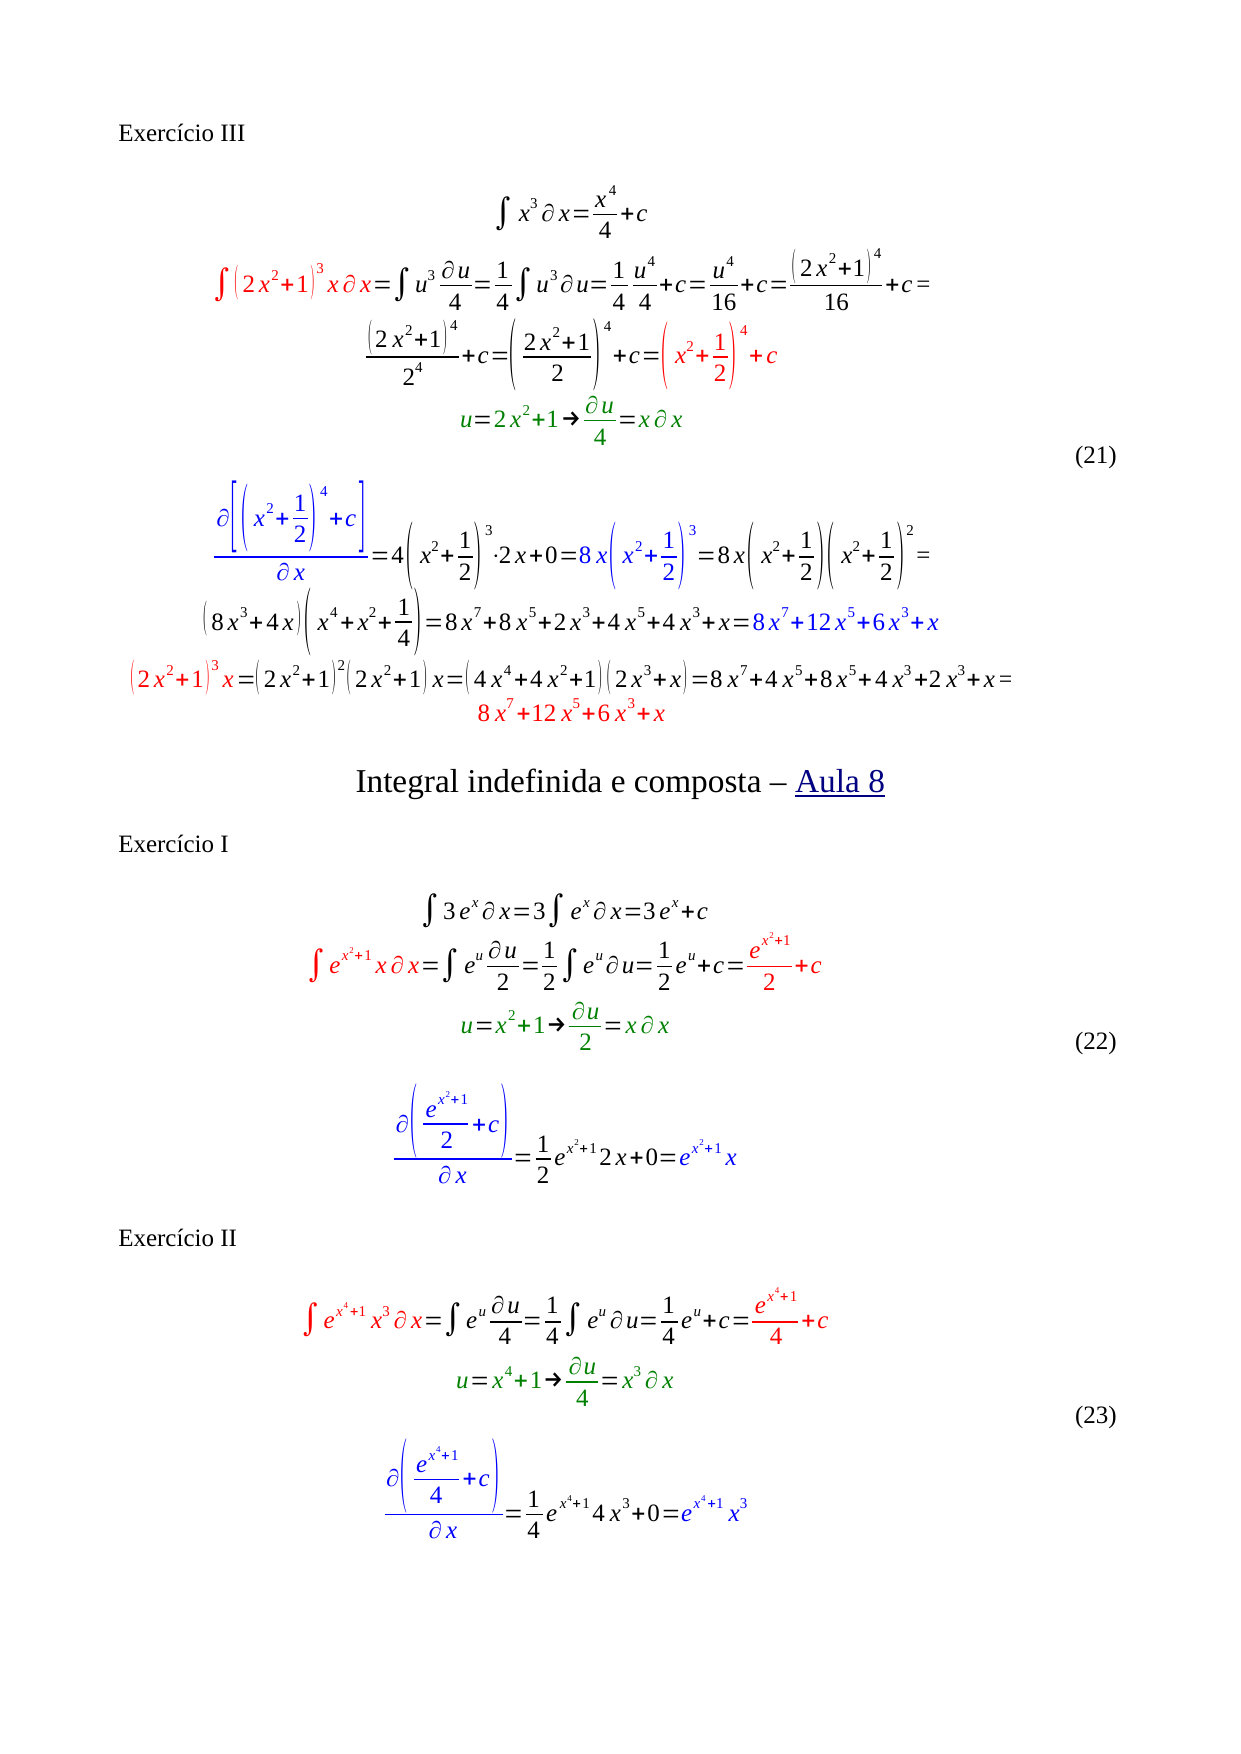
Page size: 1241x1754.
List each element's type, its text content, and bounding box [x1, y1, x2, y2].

table_header [118, 1280, 1010, 1549]
table_header [118, 886, 1010, 1194]
table_header (23) [1010, 1280, 1122, 1549]
text Exercício I [118, 829, 1122, 858]
table_header [118, 176, 1010, 733]
text Exercício II [118, 1223, 1122, 1252]
table_header (21) [1010, 176, 1122, 733]
text Exercício III [118, 118, 1122, 147]
text Integral indefinida e composta – Aula 8 [118, 762, 1122, 800]
table_header (22) [1010, 886, 1122, 1194]
